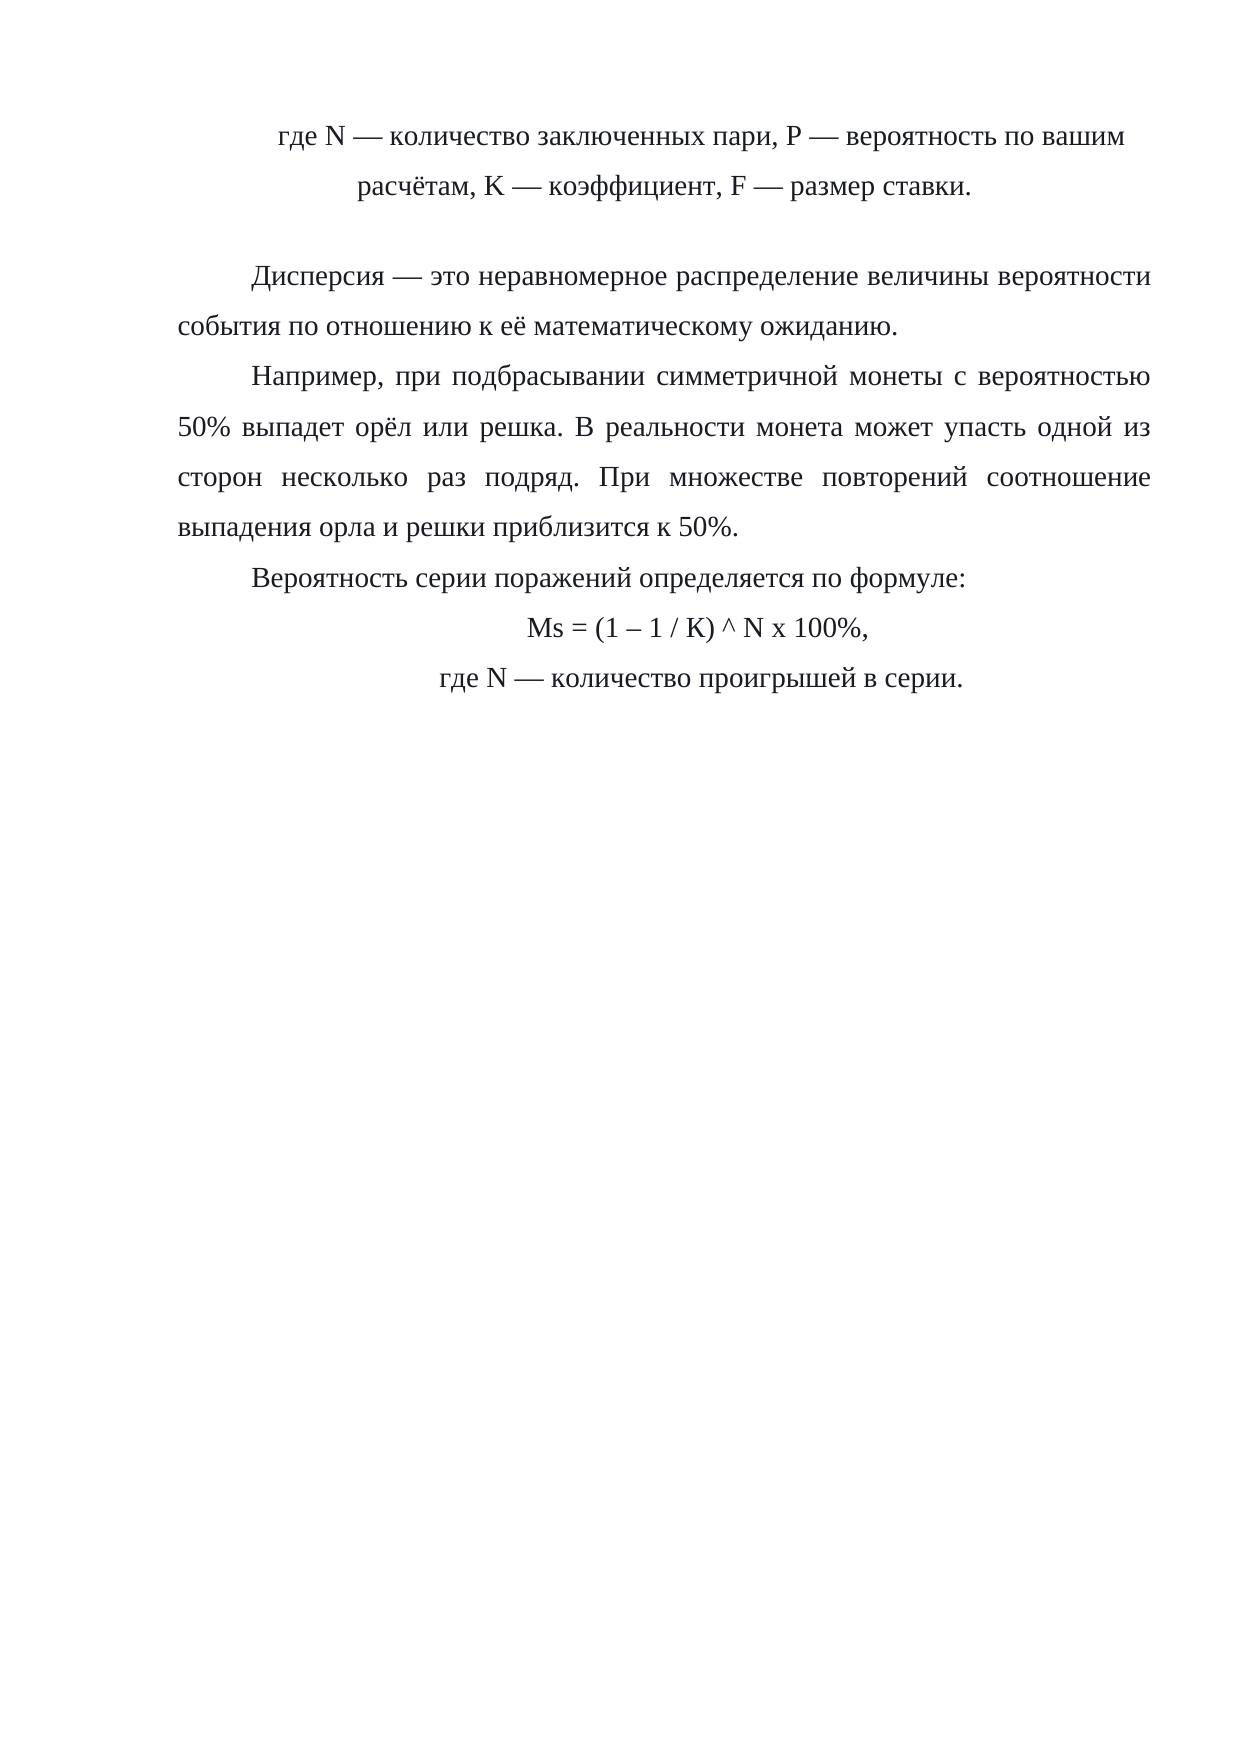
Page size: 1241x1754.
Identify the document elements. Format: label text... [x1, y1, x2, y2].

text Ms = (1 – 1 / К) ^ N х 100%, [177, 610, 1152, 644]
text Вероятность серии поражений определяется по формуле: [177, 560, 1152, 593]
text где N — количество заключенных пари, Р — вероятность по вашим расчётам, K — коэффициент, F — размер ставки. [177, 118, 1152, 244]
text Например, при подбрасывании симметричной монеты с вероятностью 50% выпадет орёл или решка. В реальности монета может упасть одной из сторон несколько раз подряд. При множестве повторений соотношение выпадения орла и решки приблизится к 50%. [177, 358, 1152, 543]
text Дисперсия — это неравномерное распределение величины вероятности события по отношению к её математическому ожиданию. [177, 258, 1152, 342]
text где N — количество проигрышей в серии. [177, 660, 1152, 694]
